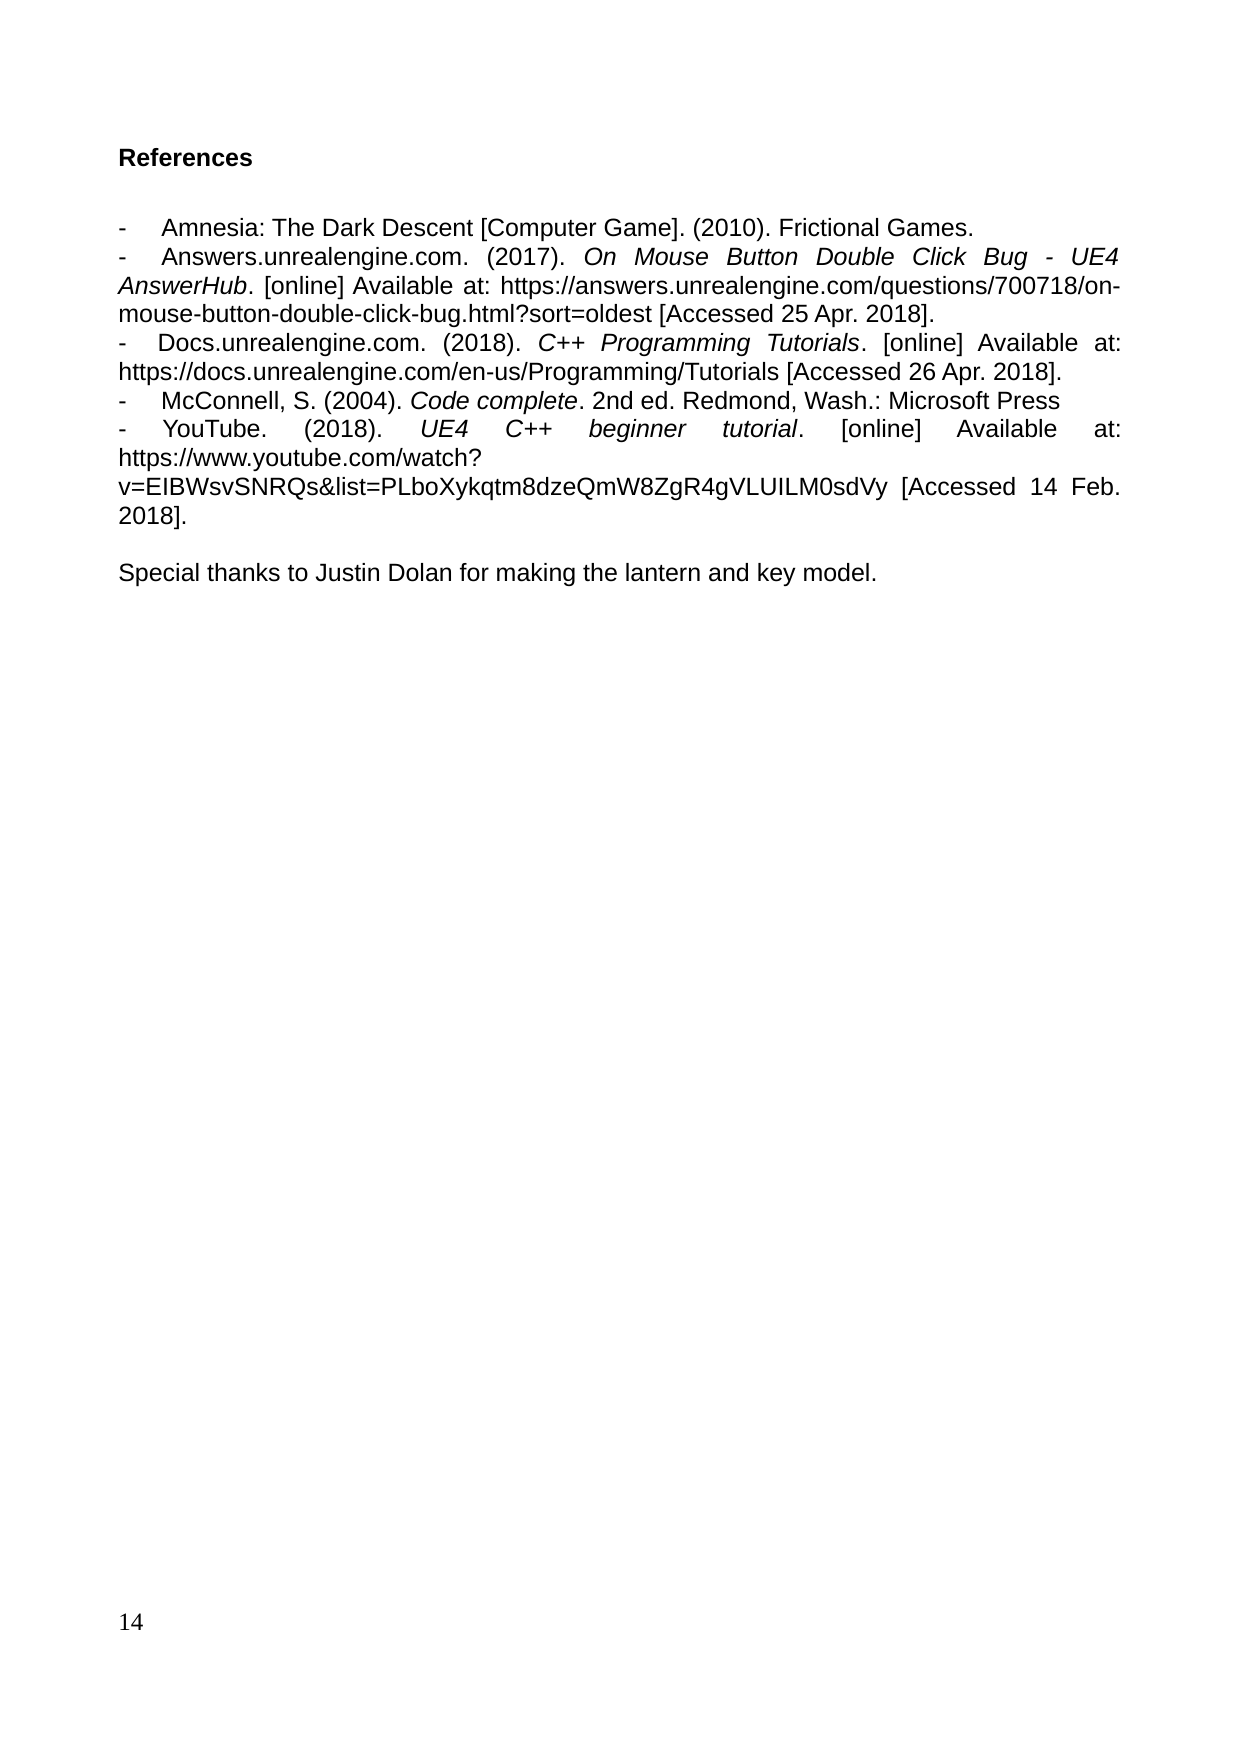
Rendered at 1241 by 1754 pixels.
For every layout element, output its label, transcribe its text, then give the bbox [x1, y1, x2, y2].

text - McConnell, S. (2004). Code complete. 2nd ed. Redmond, Wash.: Microsoft Press [118, 386, 1122, 414]
text Special thanks to Justin Dolan for making the lantern and key model. [118, 558, 1122, 587]
text - Docs.unrealengine.com. (2018). C++ Programming Tutorials. [online] Available at: https://docs.unrealengine.com/en-us/Programming/Tutorials [Accessed 26 Apr. 2018]. [118, 328, 1122, 386]
text - YouTube. (2018). UE4 C++ beginner tutorial. [online] Available at: https://www.youtube.com/watch?v=EIBWsvSNRQs&list=PLboXykqtm8dzeQmW8ZgR4gVLUILM0sdVy [Accessed 14 Feb. 2018]. [118, 414, 1122, 529]
text - Answers.unrealengine.com. (2017). On Mouse Button Double Click Bug - UE4 AnswerHub. [online] Available at: https://answers.unrealengine.com/questions/700718/on-mouse-button-double-click-bug.html?sort=oldest [Accessed 25 Apr. 2018]. [118, 242, 1122, 328]
text - Amnesia: The Dark Descent [Computer Game]. (2010). Frictional Games. [118, 213, 1122, 242]
subtitle References [118, 143, 1122, 172]
